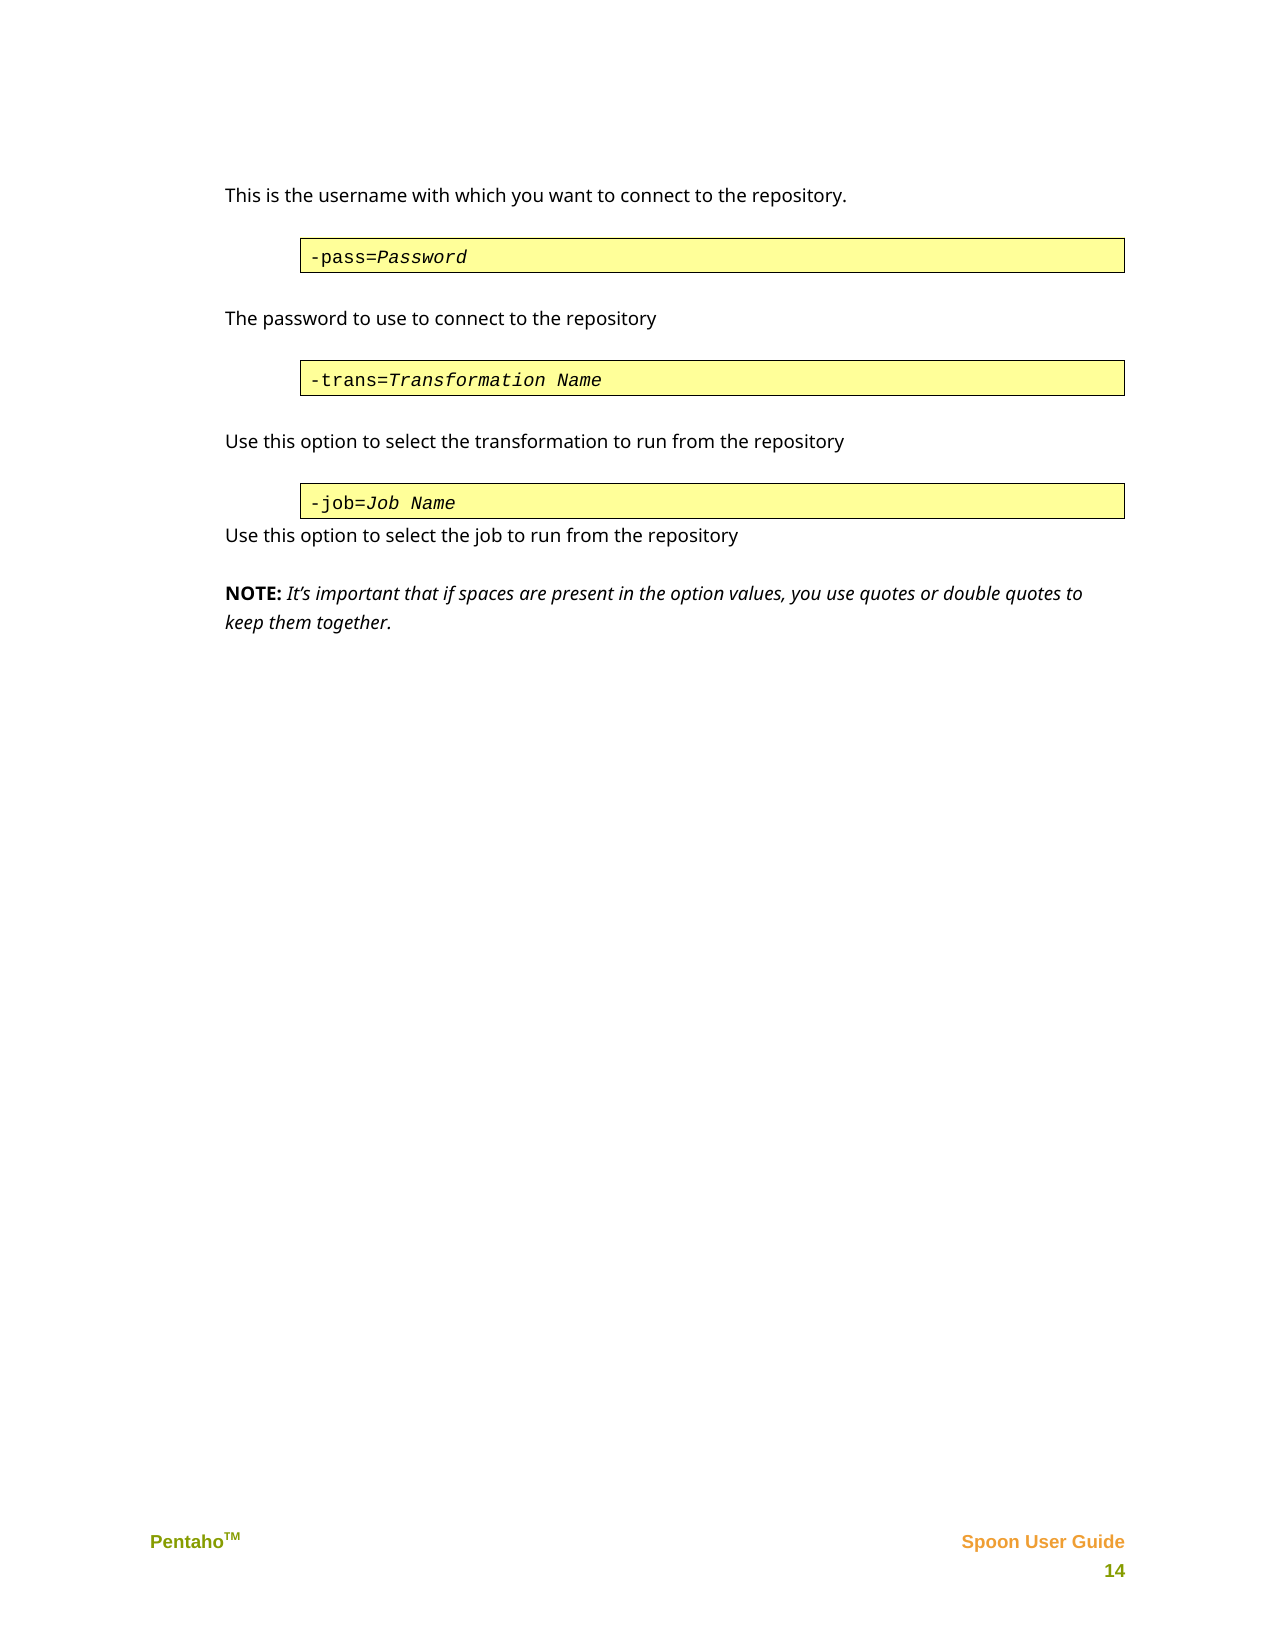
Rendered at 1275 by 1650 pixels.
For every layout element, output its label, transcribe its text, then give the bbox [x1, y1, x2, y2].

text Use this option to select the job to run from the repository [225, 519, 1125, 548]
text The password to use to connect to the repository [225, 302, 1125, 331]
text -job=Job Name [301, 484, 1124, 518]
text NOTE: It’s important that if spaces are present in the option values, you use quotes or double quotes to keep them together. [225, 577, 1125, 635]
text -trans=Transformation Name [301, 361, 1124, 395]
text -pass=Password [301, 239, 1124, 272]
text Use this option to select the transformation to run from the repository [225, 425, 1125, 454]
text This is the username with which you want to connect to the repository. [225, 179, 1125, 208]
